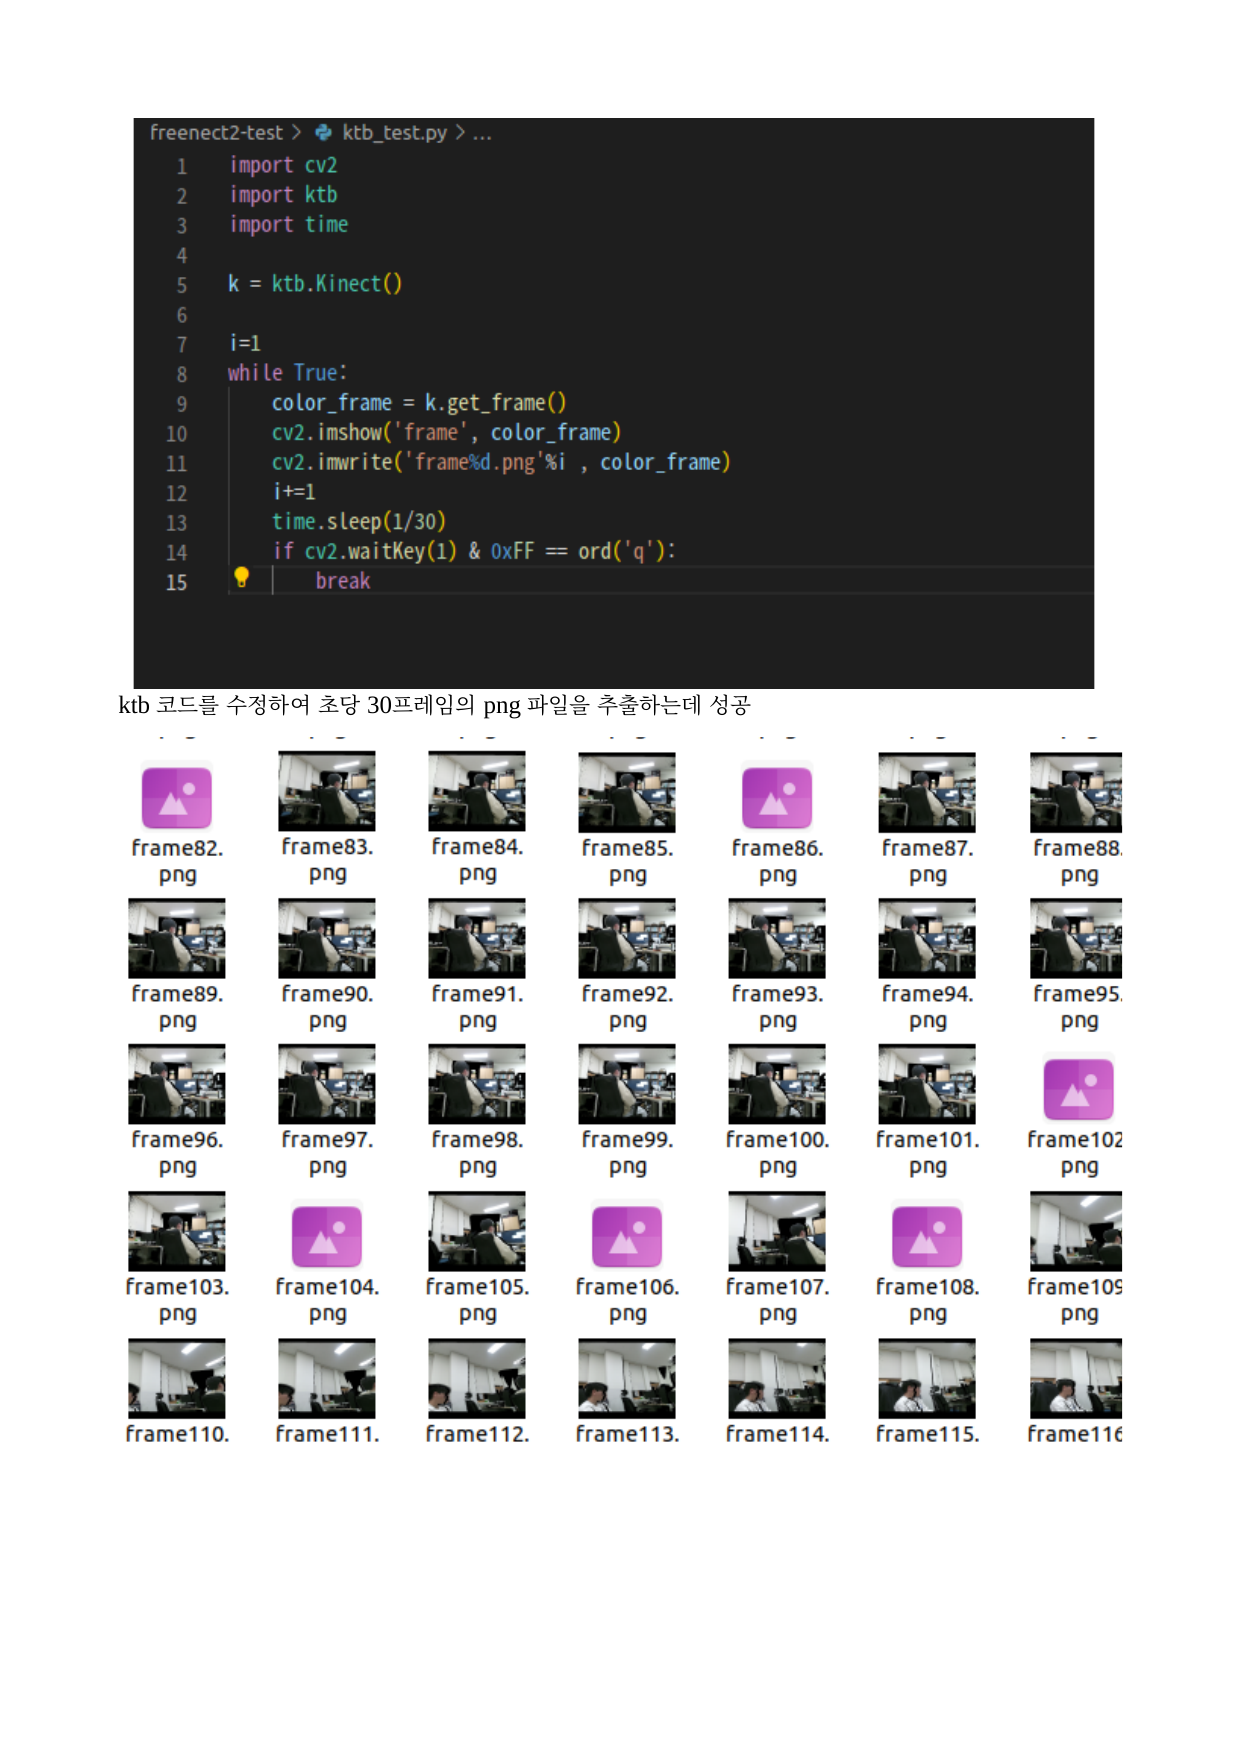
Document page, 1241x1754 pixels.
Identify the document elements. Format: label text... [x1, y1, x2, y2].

text ktb 코드를 수정하여 초당 30프레임의 png 파일을 추출하는데 성공 [118, 118, 1122, 720]
picture [118, 737, 1123, 1451]
picture [133, 118, 1095, 689]
